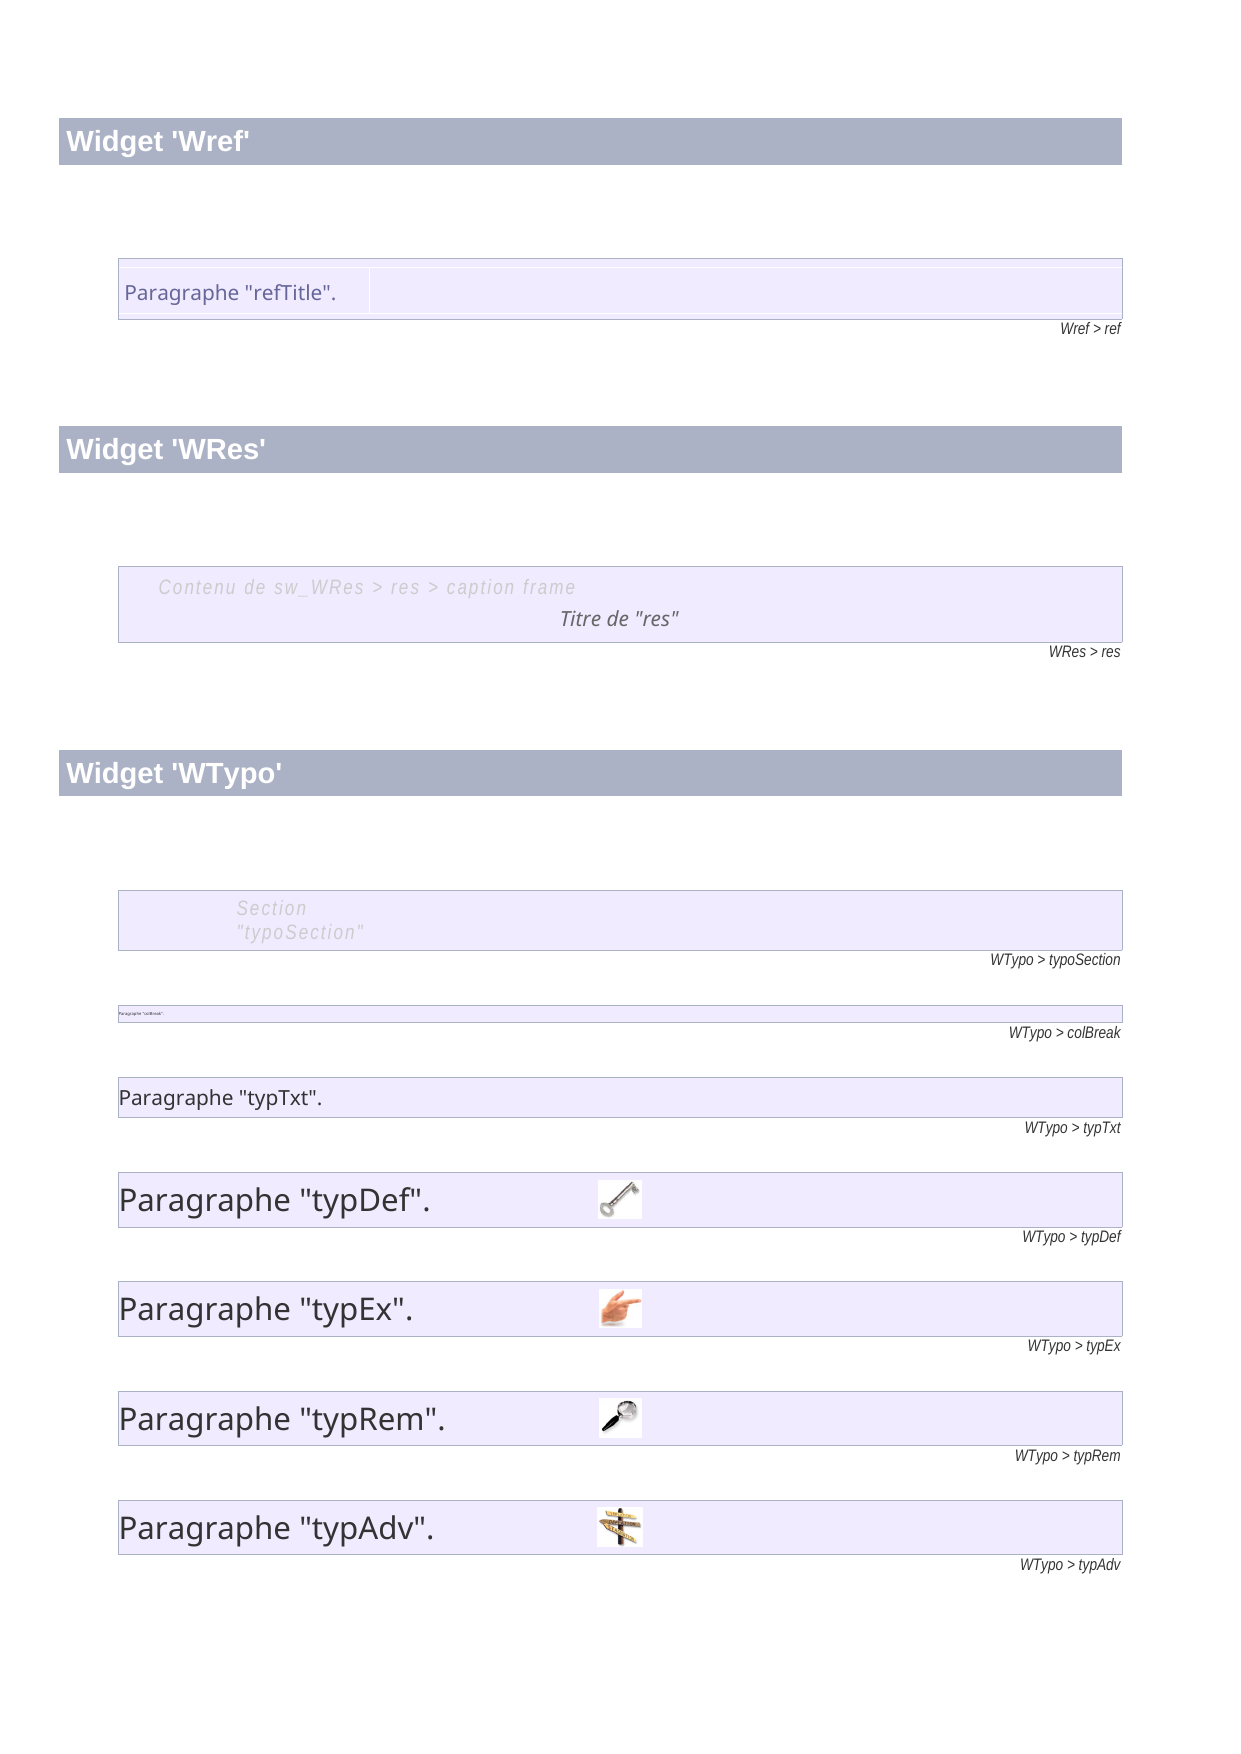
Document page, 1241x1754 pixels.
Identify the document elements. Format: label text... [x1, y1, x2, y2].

table_header Paragraphe "typEx". [119, 1282, 1122, 1336]
title WTypo > typRem [118, 1446, 1122, 1464]
table_header Paragraphe "colBreak". [119, 1006, 1122, 1022]
table_header [119, 567, 1122, 642]
table_header [119, 259, 1122, 267]
title WTypo > typDef [118, 1228, 1122, 1246]
picture [554, 1396, 686, 1440]
title WTypo > typoSection [118, 951, 1122, 969]
table_header Paragraphe "typTxt". [119, 1078, 1122, 1117]
title WTypo > typEx [118, 1337, 1122, 1355]
title WTypo > typTxt [118, 1118, 1122, 1137]
title WRes > res [118, 643, 1122, 661]
table_header [119, 314, 1122, 319]
table_header Paragraphe "refTitle". [119, 268, 369, 313]
title Widget 'WRes' [60, 428, 1122, 472]
table_header [370, 268, 1122, 313]
picture [553, 1177, 687, 1221]
picture [554, 1287, 686, 1330]
title Wref > ref [118, 320, 1122, 338]
table_header Paragraphe "typDef". [119, 1173, 1122, 1227]
picture [550, 1505, 690, 1549]
table_header Paragraphe "typRem". [119, 1392, 1122, 1445]
table_header Paragraphe "typAdv". [119, 1501, 1122, 1554]
title WTypo > colBreak [118, 1023, 1122, 1042]
title Widget 'Wref' [60, 119, 1122, 164]
title WTypo > typAdv [118, 1555, 1122, 1574]
title Widget 'WTypo' [60, 751, 1122, 795]
table_header Section "typoSection" [119, 891, 1122, 950]
